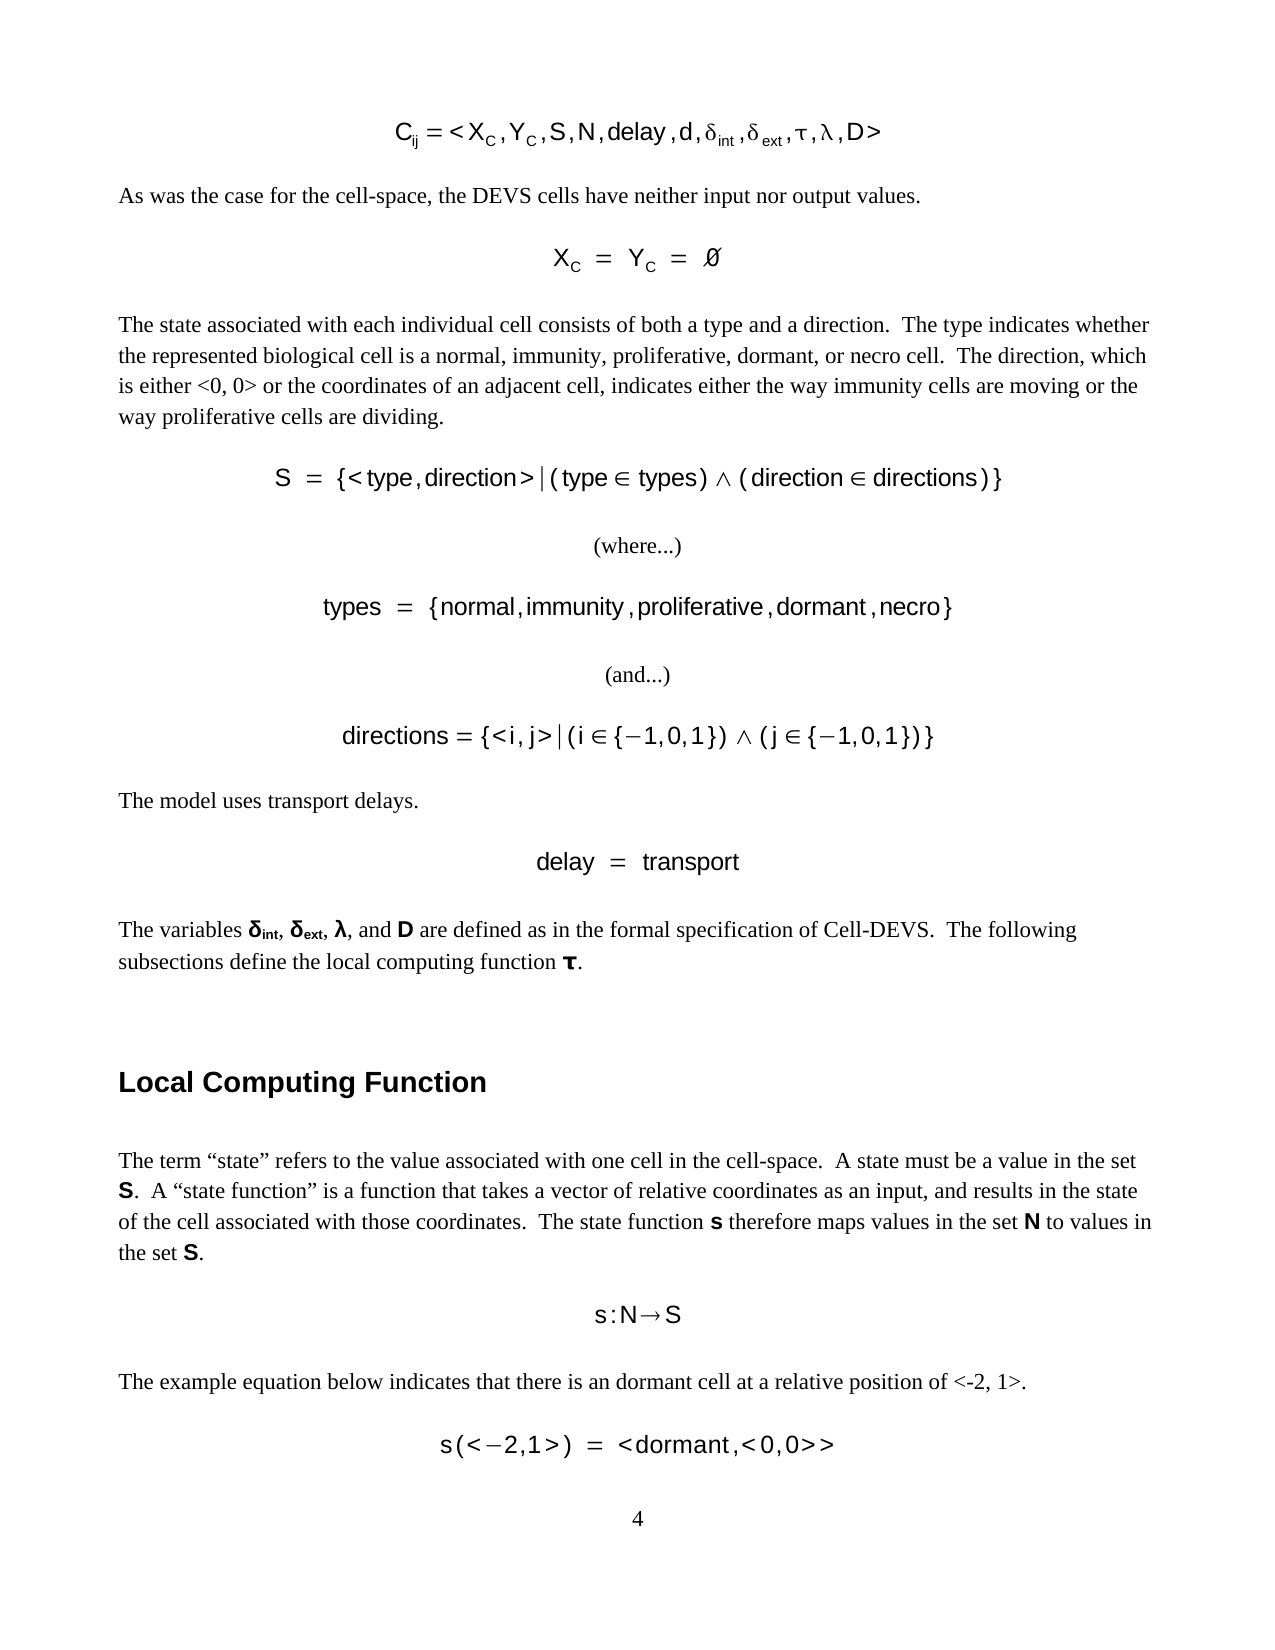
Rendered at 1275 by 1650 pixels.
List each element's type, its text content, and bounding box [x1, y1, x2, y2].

text The variables δint, δext, λ, and D are defined as in the formal specification of Cell-DEVS. The following subsections define the local computing function τ. [118, 917, 1157, 974]
text (where...) [118, 533, 1157, 558]
text The term “state” refers to the value associated with one cell in the cell-space. A state must be a value in the set S. A “state function” is a function that takes a vector of relative coordinates as an input, and results in the state of the cell associated with those coordinates. The state function s therefore maps values in the set N to values in the set S. [118, 1148, 1157, 1266]
subtitle Local Computing Function [118, 1066, 1157, 1098]
text (and...) [118, 662, 1157, 687]
text The state associated with each individual cell consists of both a type and a direction. The type indicates whether the represented biological cell is a normal, immunity, proliferative, dormant, or necro cell. The direction, which is either <0, 0> or the coordinates of an adjacent cell, indicates either the way immunity cells are moving or the way proliferative cells are dividing. [118, 312, 1157, 429]
text The example equation below indicates that there is an dormant cell at a relative position of <-2, 1>. [118, 1369, 1157, 1395]
text As was the case for the cell-space, the DEVS cells have neither input nor output values. [118, 183, 1157, 209]
text The model uses transport delays. [118, 788, 1157, 813]
